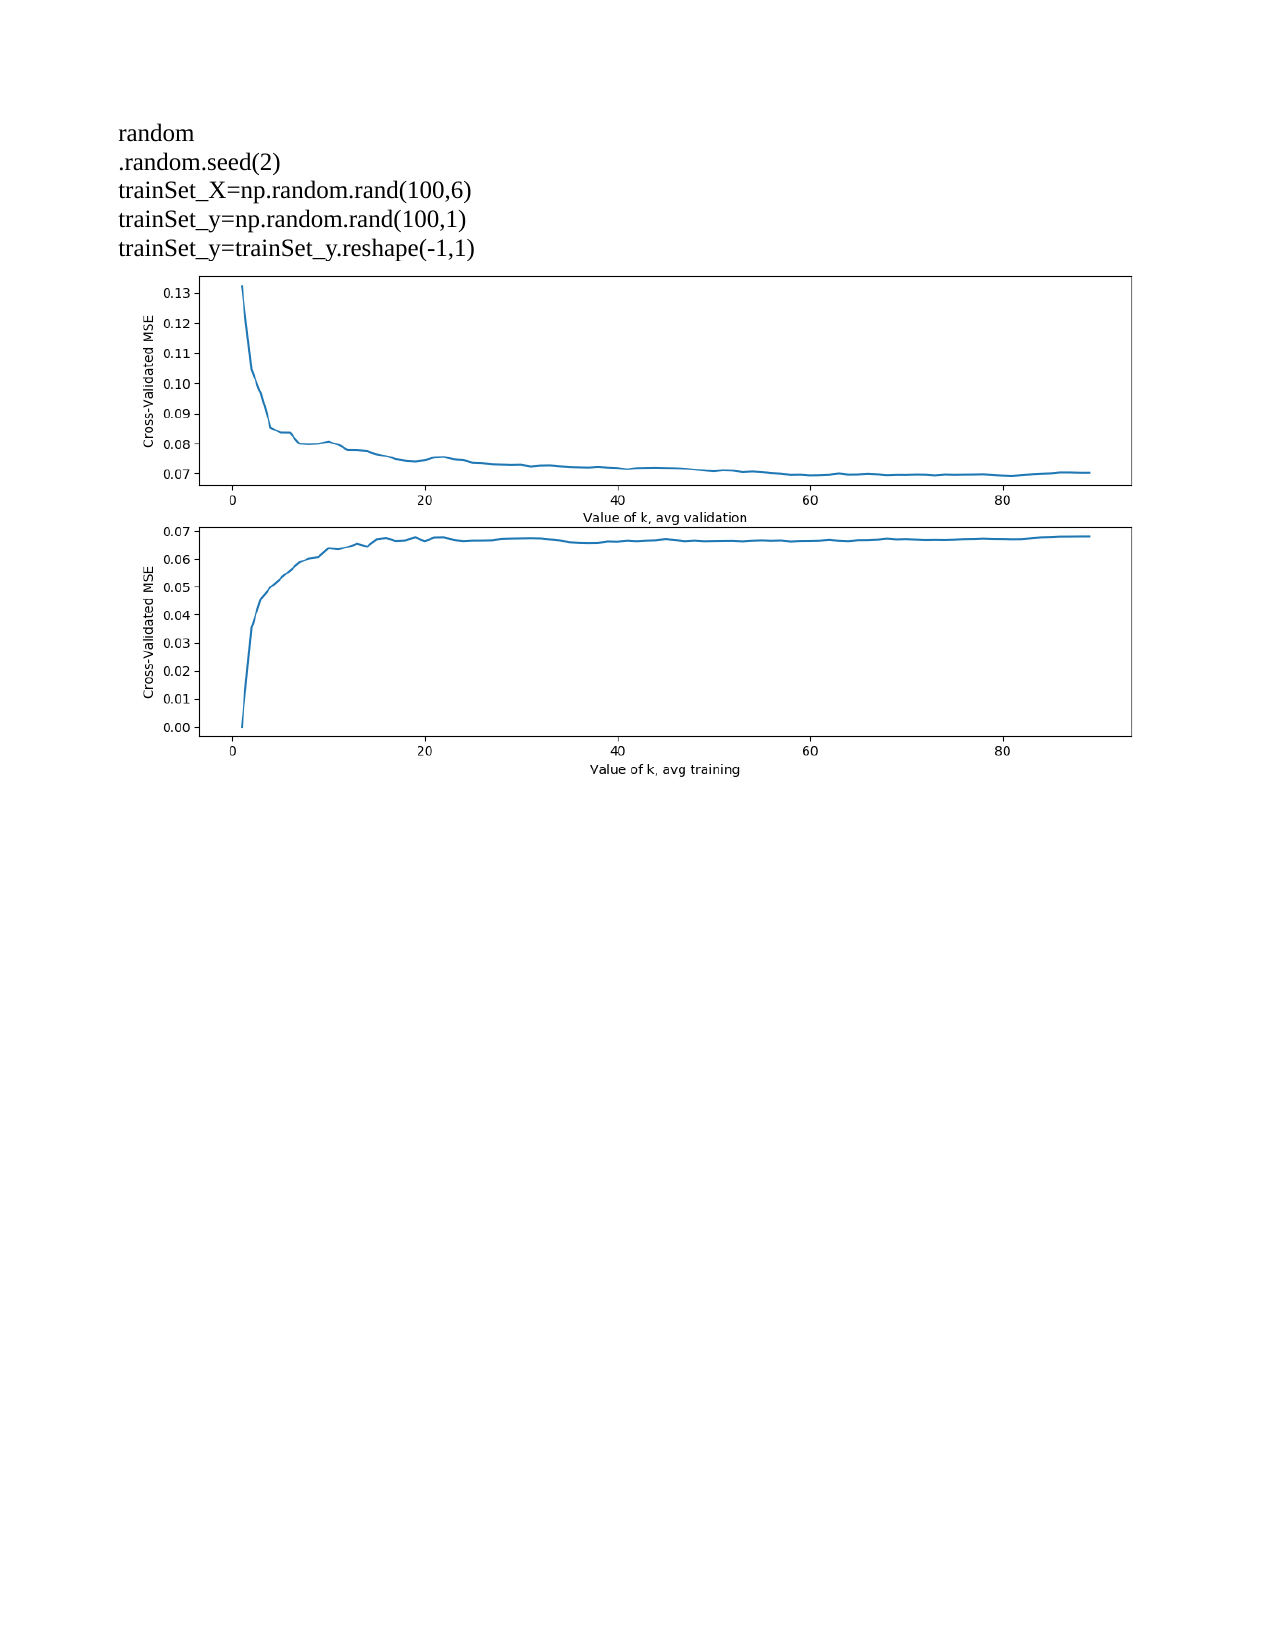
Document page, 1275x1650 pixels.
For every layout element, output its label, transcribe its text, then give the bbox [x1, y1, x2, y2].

text .random.seed(2) [118, 147, 1157, 176]
text trainSet_y=trainSet_y.reshape(-1,1) [118, 233, 1157, 261]
text trainSet_y=np.random.rand(100,1) [118, 204, 1157, 233]
text trainSet_X=np.random.rand(100,6) [118, 176, 1157, 204]
picture [118, 261, 1157, 782]
text random [118, 118, 1157, 147]
